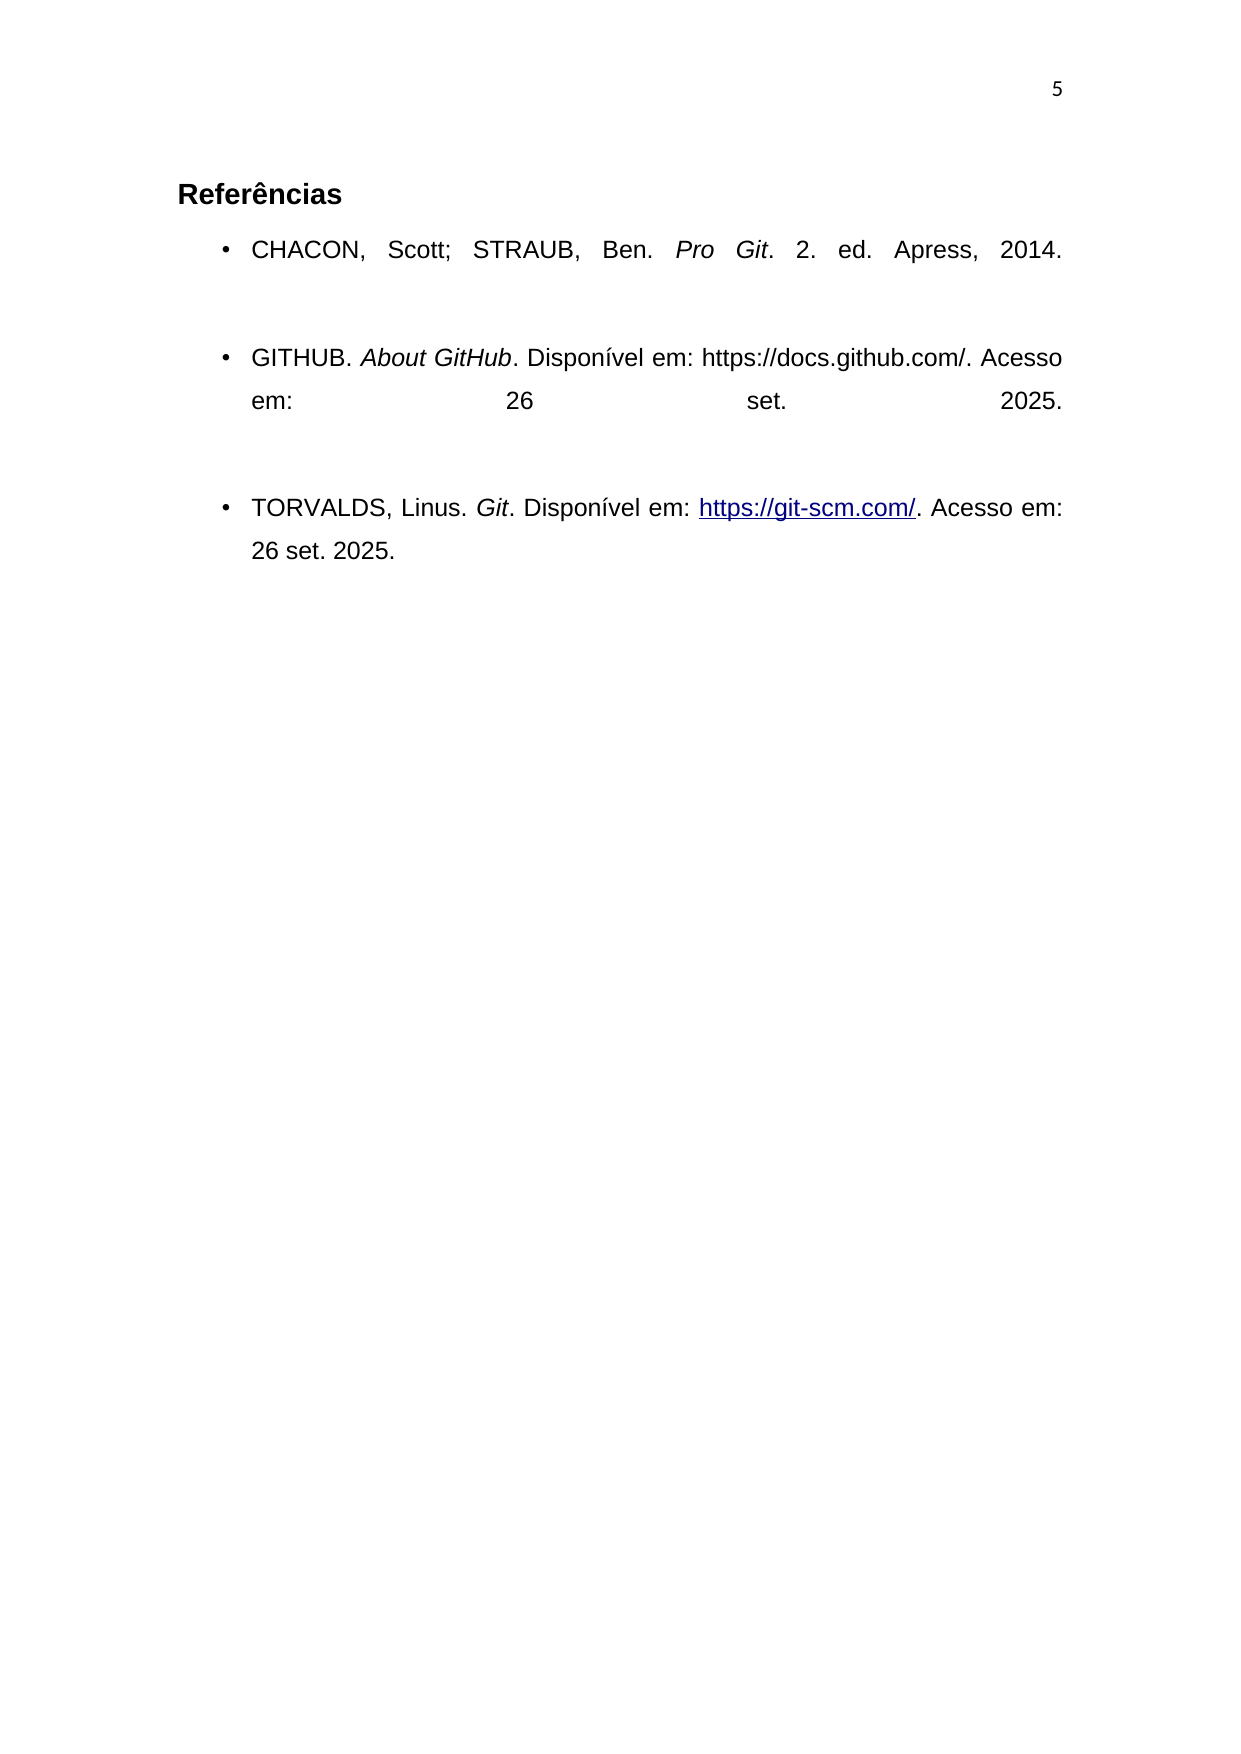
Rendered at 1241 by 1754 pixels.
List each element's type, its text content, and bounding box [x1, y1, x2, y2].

list GITHUB. About GitHub. Disponível em: https://docs.github.com/. Acesso em: 26 set. 2025. [222, 343, 1063, 458]
subtitle Referências [177, 177, 1063, 210]
list CHACON, Scott; STRAUB, Ben. Pro Git. 2. ed. Apress, 2014. [222, 235, 1063, 307]
list TORVALDS, Linus. Git. Disponível em: https://git-scm.com/. Acesso em: 26 set. 2025. [222, 493, 1063, 565]
